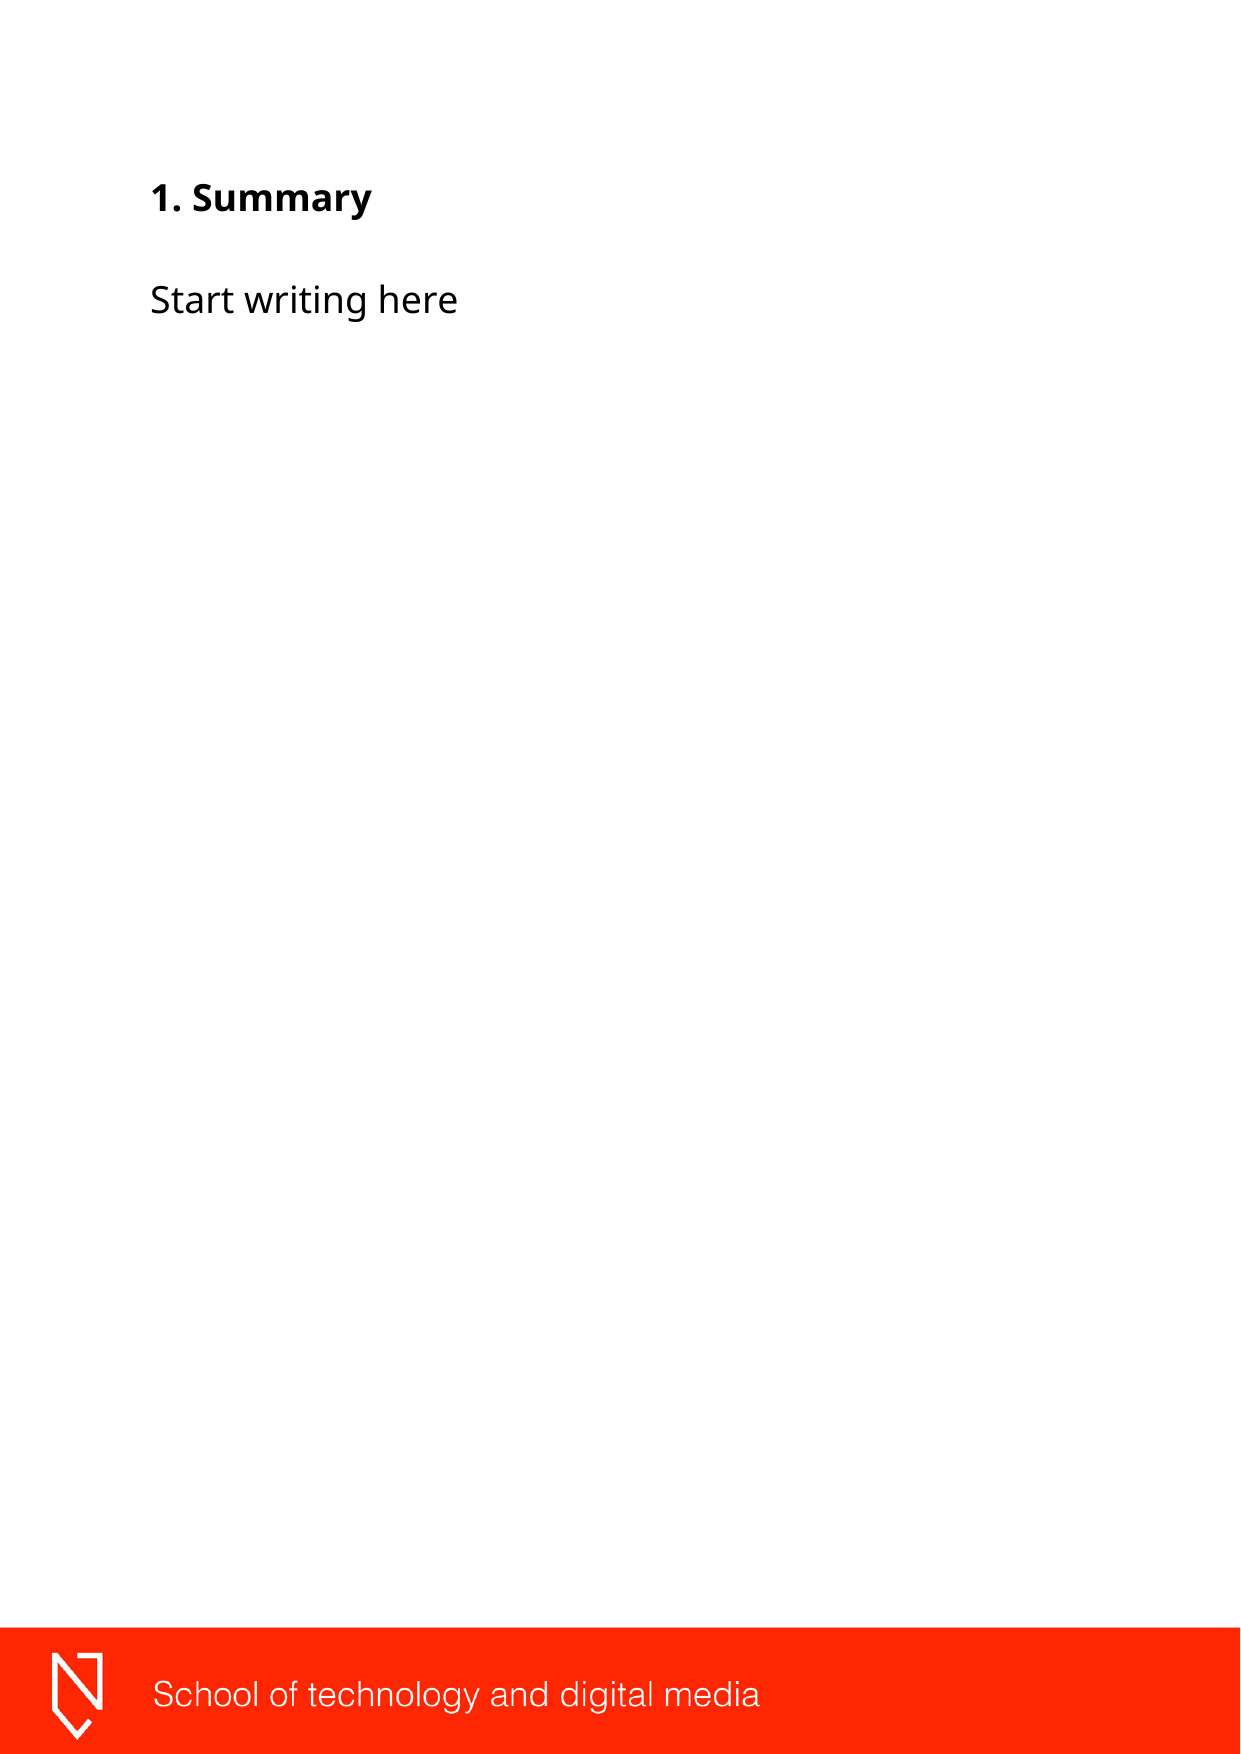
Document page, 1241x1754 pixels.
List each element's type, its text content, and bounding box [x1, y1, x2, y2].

subtitle 1. Summary [150, 171, 1090, 222]
picture [0, 1618, 1241, 1754]
text Start writing here [150, 273, 1090, 324]
